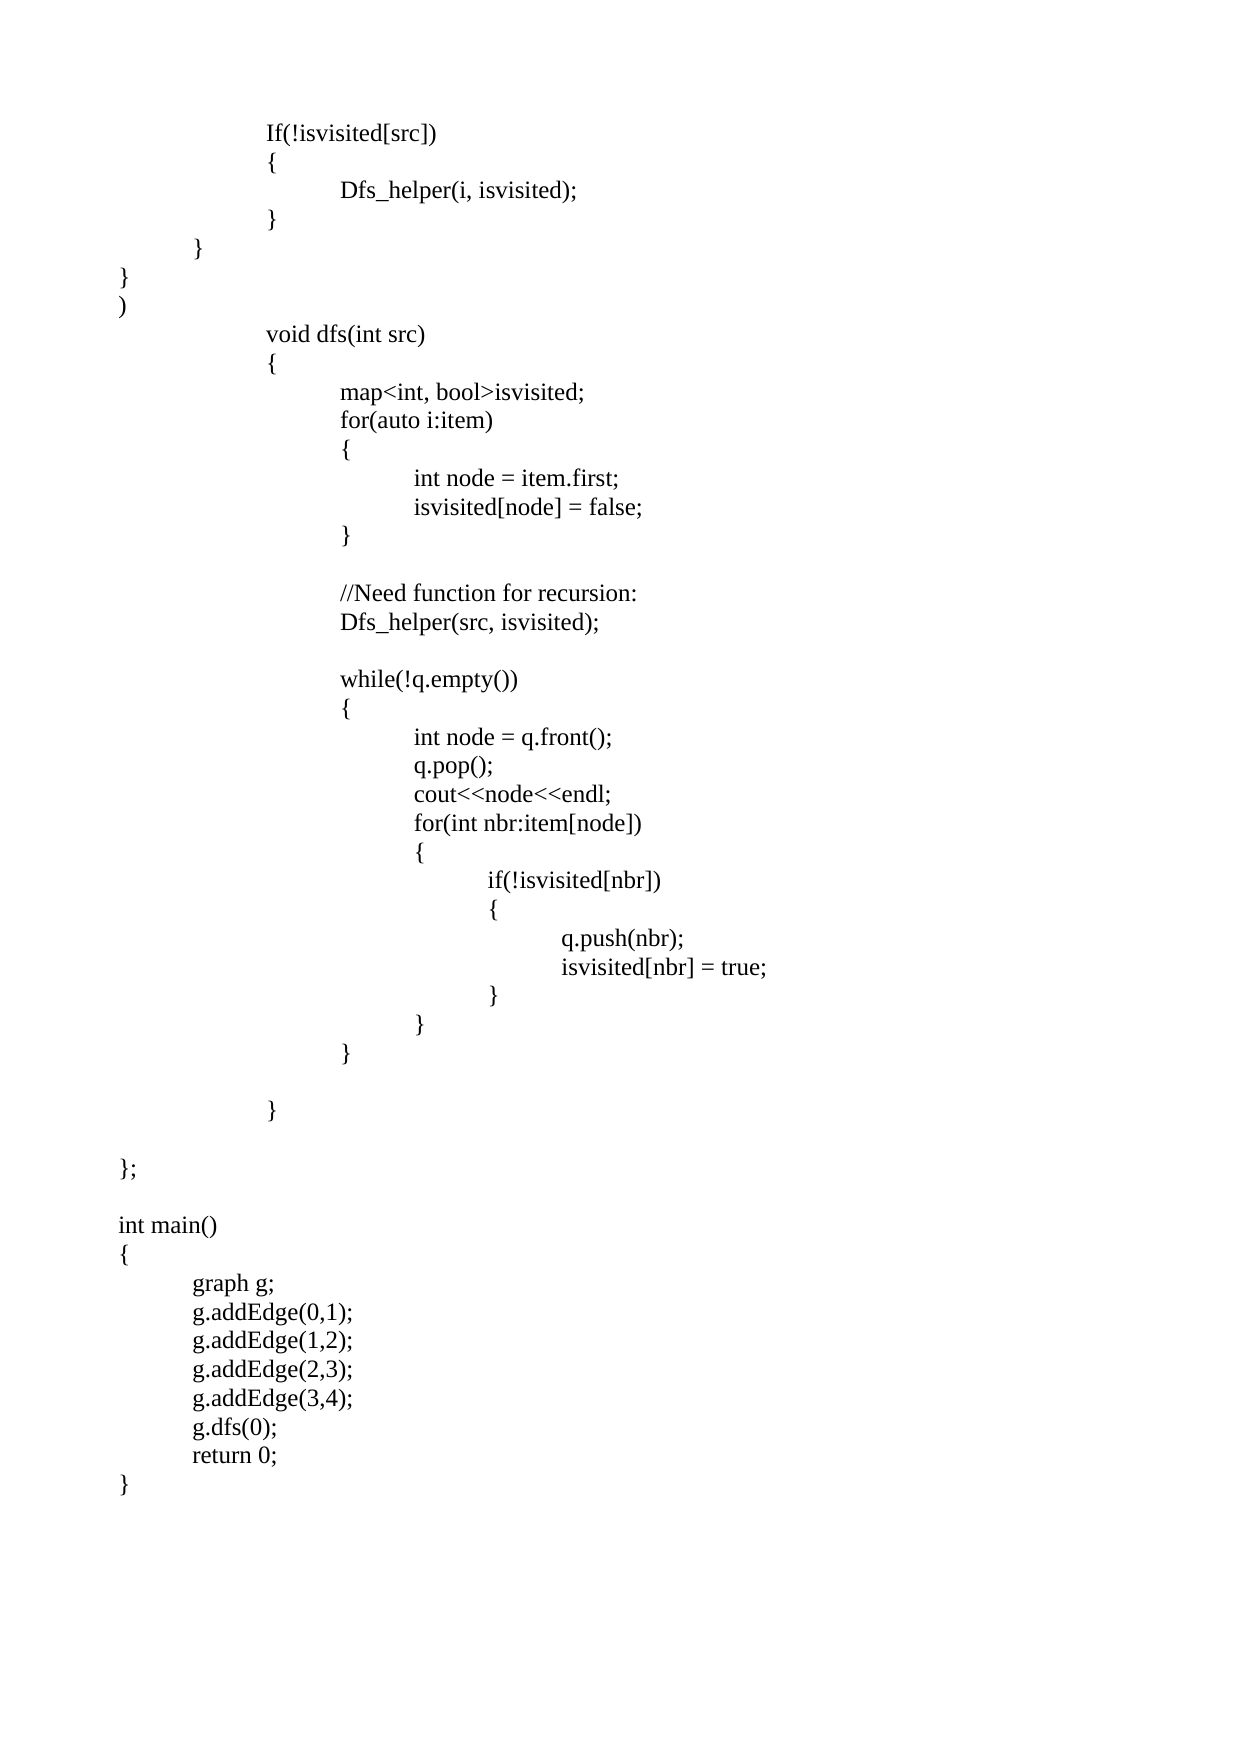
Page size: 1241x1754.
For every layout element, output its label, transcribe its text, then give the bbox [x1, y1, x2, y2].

text isvisited[nbr] = true; [118, 952, 1122, 981]
text } [118, 233, 1122, 262]
text void dfs(int src) [118, 319, 1122, 348]
text g.addEdge(2,3); [118, 1354, 1122, 1383]
text for(int nbr:item[node]) [118, 808, 1122, 837]
text ) [118, 291, 1122, 319]
text { [118, 348, 1122, 377]
text g.addEdge(3,4); [118, 1383, 1122, 1412]
text g.dfs(0); [118, 1412, 1122, 1441]
text while(!q.empty()) [118, 664, 1122, 693]
text g.addEdge(0,1); [118, 1297, 1122, 1326]
text { [118, 147, 1122, 176]
text } [118, 1038, 1122, 1067]
text { [266, 434, 1122, 463]
text map<int, bool>isvisited; [118, 377, 1122, 406]
text If(!isvisited[src]) [118, 118, 1122, 147]
text { [118, 693, 1122, 722]
text { [118, 1239, 1122, 1268]
text } [118, 1096, 1122, 1124]
text return 0; [118, 1441, 1122, 1469]
text } [118, 1009, 1122, 1038]
text } [192, 204, 1122, 233]
text for(auto i:item) [118, 406, 1122, 434]
text cout<<node<<endl; [118, 779, 1122, 808]
text //Need function for recursion: [266, 578, 1122, 607]
text { [118, 894, 1122, 923]
text g.addEdge(1,2); [118, 1326, 1122, 1354]
text } [118, 1469, 1122, 1498]
text graph g; [118, 1268, 1122, 1297]
text isvisited[node] = false; [266, 492, 1122, 521]
text Dfs_helper(src, isvisited); [266, 607, 1122, 636]
text int node = item.first; [266, 463, 1122, 492]
text { [118, 837, 1122, 866]
text } [266, 521, 1122, 549]
text }; [118, 1153, 1122, 1182]
text int node = q.front(); [118, 722, 1122, 751]
text q.pop(); [118, 751, 1122, 779]
text } [118, 981, 1122, 1009]
text q.push(nbr); [118, 923, 1122, 952]
text if(!isvisited[nbr]) [118, 866, 1122, 894]
text Dfs_helper(i, isvisited); [118, 176, 1122, 204]
text } [118, 262, 1122, 291]
text int main() [118, 1211, 1122, 1239]
